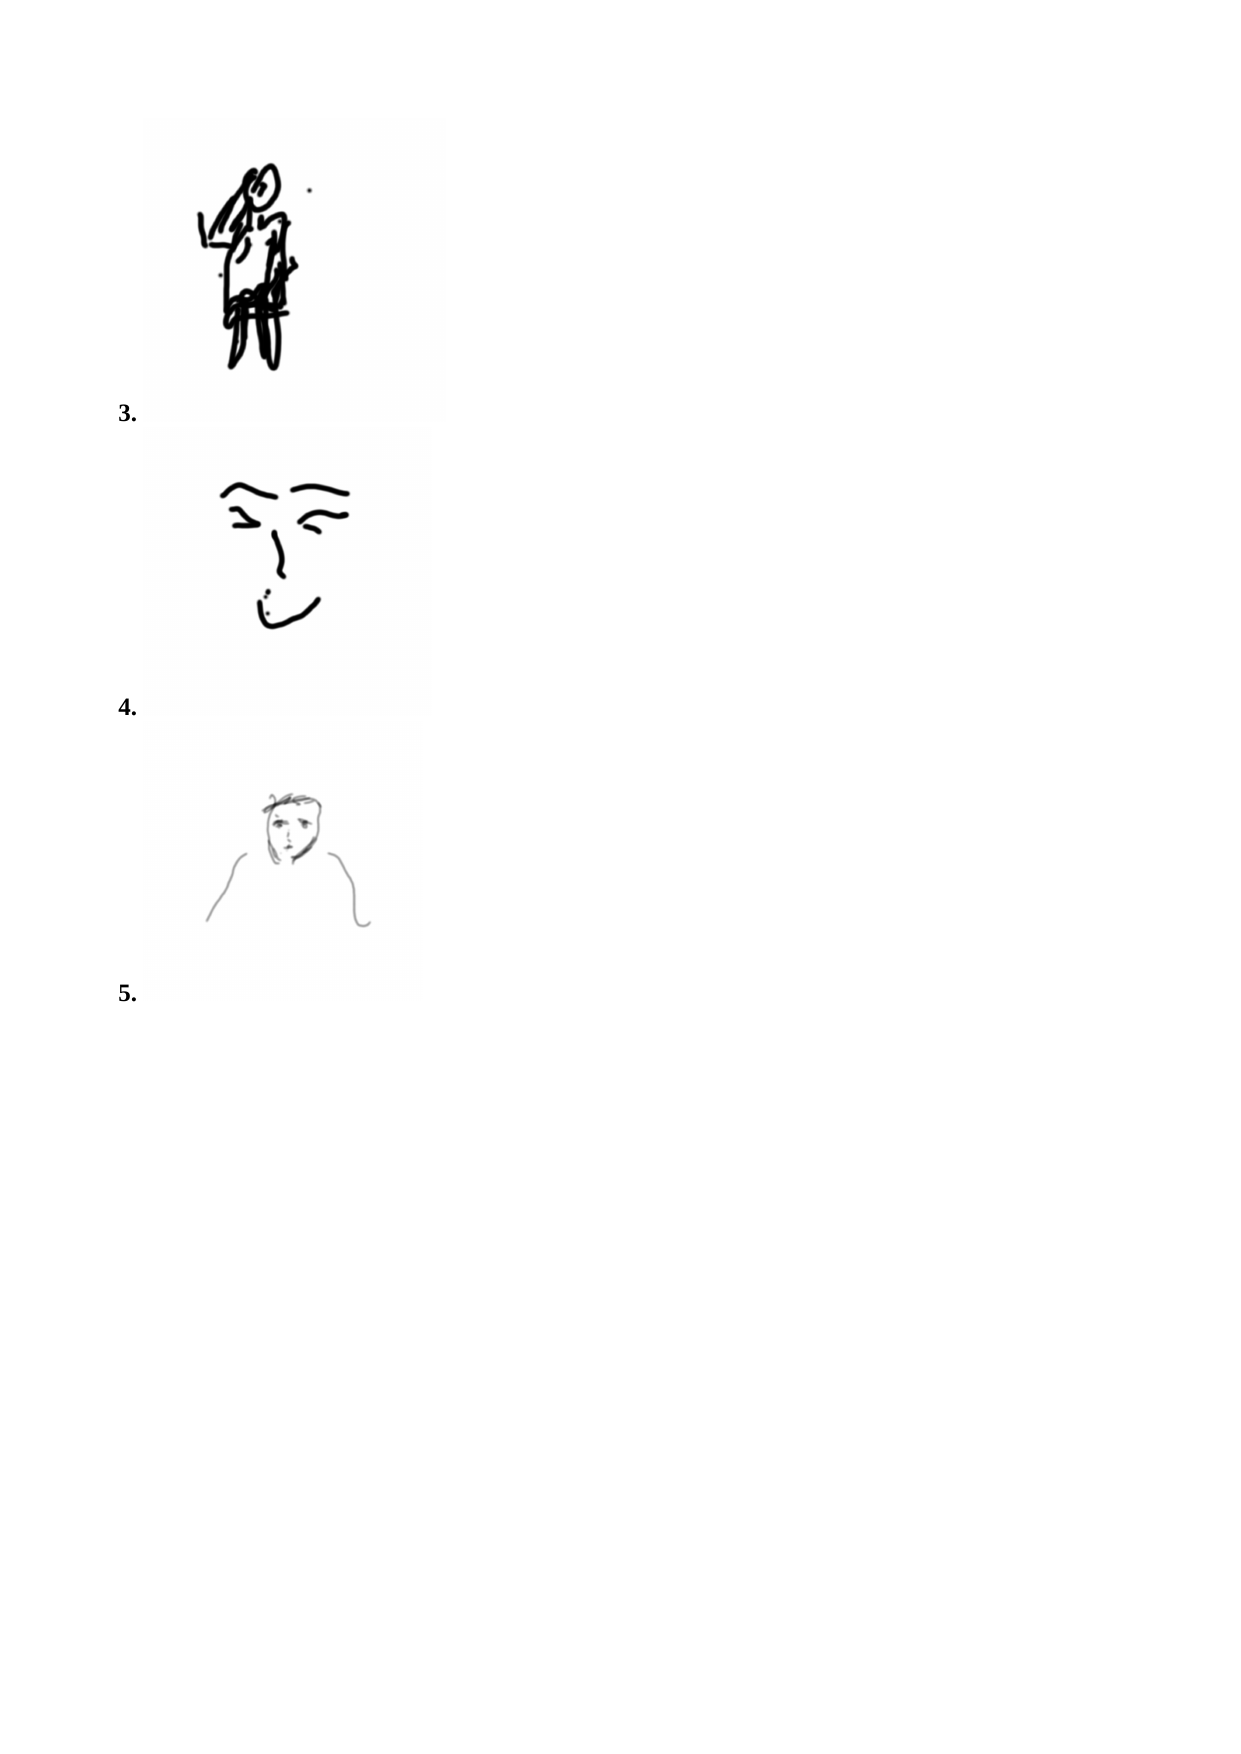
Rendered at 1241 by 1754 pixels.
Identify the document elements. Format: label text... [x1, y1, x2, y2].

text 4. [118, 427, 1122, 721]
text 5. [118, 721, 1122, 1006]
picture [143, 721, 423, 1001]
text 3. [118, 118, 1122, 427]
picture [143, 427, 432, 716]
picture [143, 118, 447, 422]
